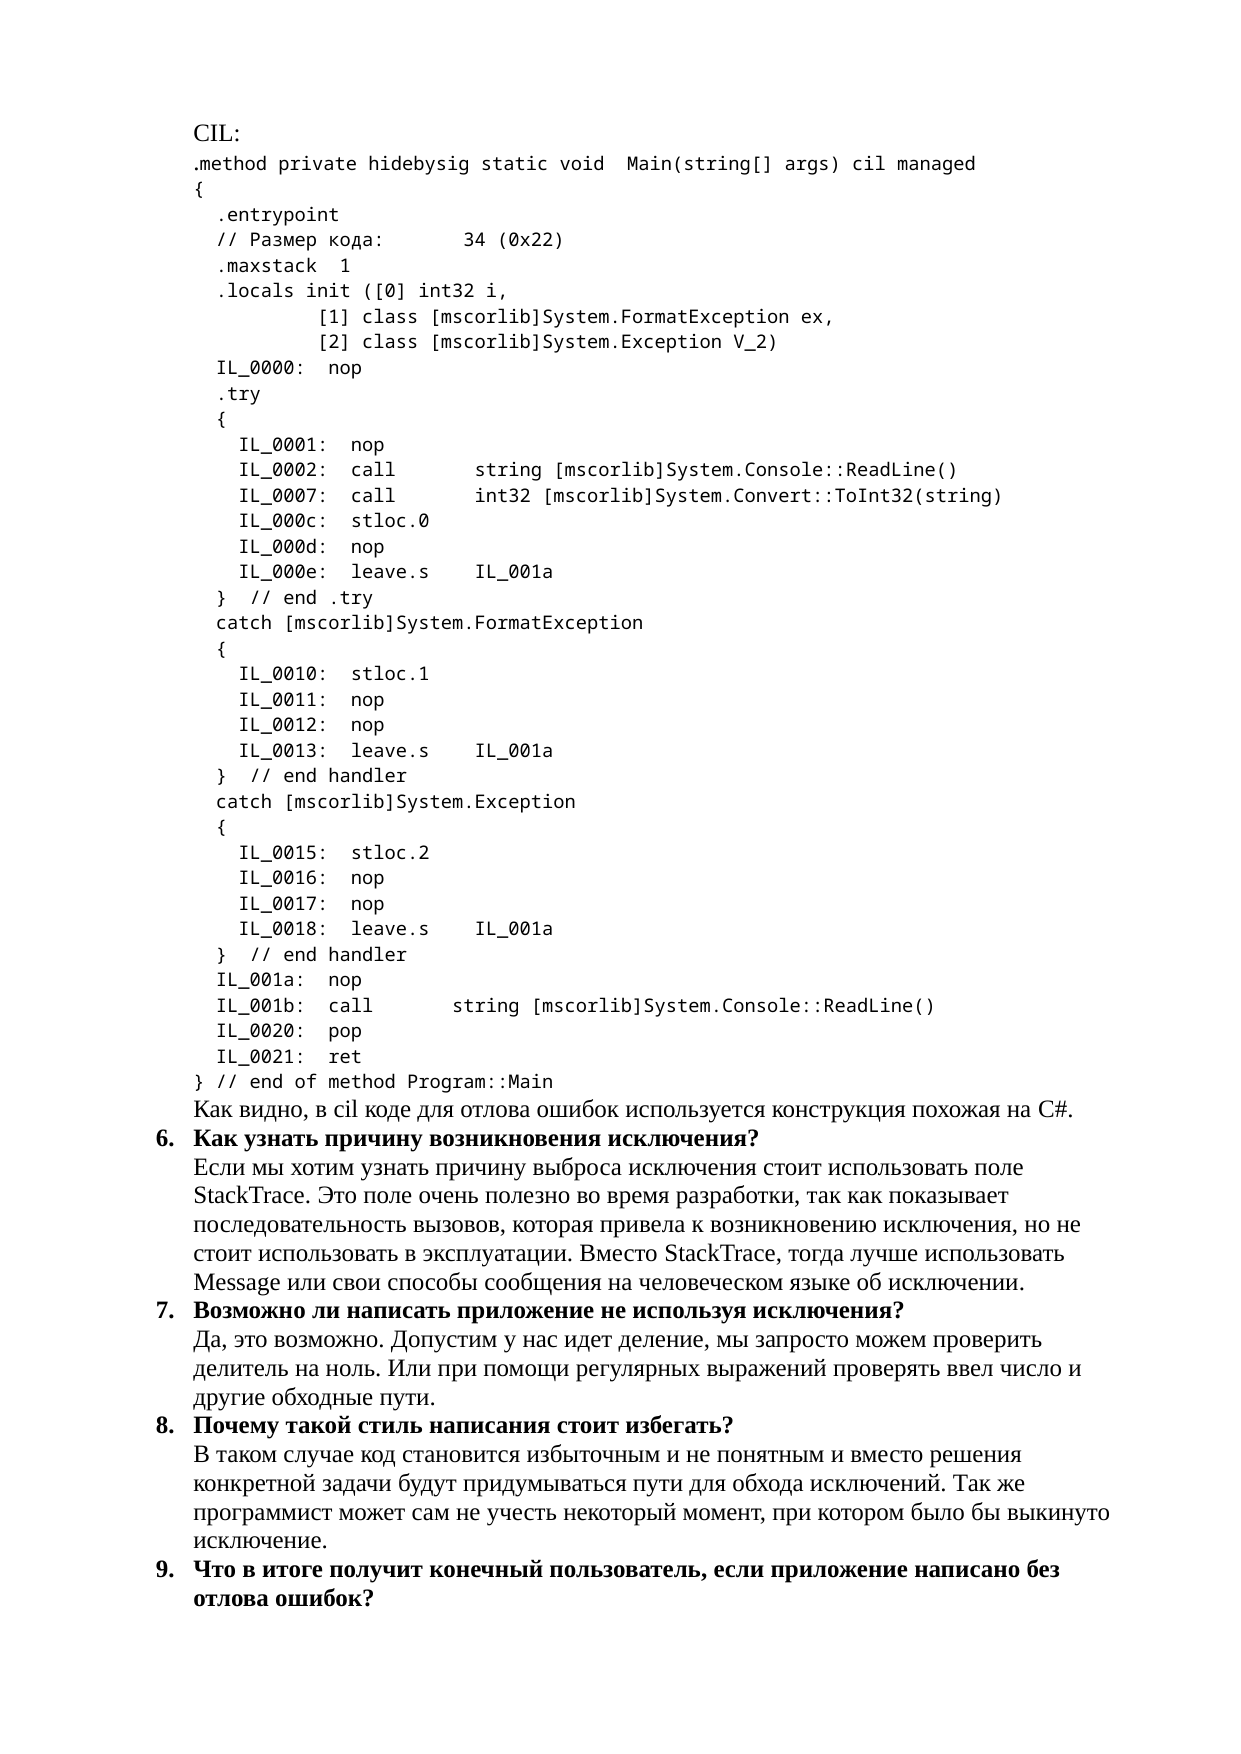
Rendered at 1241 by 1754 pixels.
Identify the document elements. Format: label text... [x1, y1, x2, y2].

text } // end handler [193, 941, 1122, 967]
list Почему такой стиль написания стоит избегать? [156, 1411, 1122, 1439]
text IL_0016: nop [193, 865, 1122, 890]
list Что в итоге получит конечный пользователь, если приложение написано без отлова ошибок? [156, 1554, 1122, 1612]
list Если мы хотим узнать причину выброса исключения стоит использовать поле StackTrace. Это поле очень полезно во время разработки, так как показывает последовательность вызовов, которая привела к возникновению исключения, но не стоит использовать в эксплуатации. Вместо StackTrace, тогда лучше использовать Message или свои способы сообщения на человеческом языке об исключении. [156, 1152, 1122, 1296]
text { [193, 635, 1122, 661]
text catch [mscorlib]System.FormatException [193, 609, 1122, 635]
text [2] class [mscorlib]System.Exception V_2) [193, 329, 1122, 354]
text IL_0018: leave.s IL_001a [193, 916, 1122, 941]
text IL_0021: ret [193, 1043, 1122, 1069]
text .maxstack 1 [193, 252, 1122, 278]
list В таком случае код становится избыточным и не понятным и вместо решения конкретной задачи будут придумываться пути для обхода исключений. Так же программист может сам не учесть некоторый момент, при котором было бы выкинуто исключение. [156, 1439, 1122, 1554]
text IL_0010: stloc.1 [193, 661, 1122, 686]
text { [193, 405, 1122, 431]
text IL_0011: nop [193, 686, 1122, 712]
text .locals init ([0] int32 i, [193, 278, 1122, 303]
list Возможно ли написать приложение не используя исключения? [156, 1296, 1122, 1324]
text IL_001a: nop [193, 967, 1122, 992]
text [1] class [mscorlib]System.FormatException ex, [193, 303, 1122, 329]
text IL_0000: nop [193, 354, 1122, 380]
text } // end of method Program::Main [193, 1069, 1122, 1094]
text .entrypoint [193, 201, 1122, 227]
list Да, это возможно. Допустим у нас идет деление, мы запросто можем проверить делитель на ноль. Или при помощи регулярных выражений проверять ввел число и другие обходные пути. [156, 1324, 1122, 1411]
text IL_0015: stloc.2 [193, 839, 1122, 865]
text { [193, 814, 1122, 839]
text } // end handler [193, 763, 1122, 788]
text .try [193, 380, 1122, 405]
text } // end .try [193, 584, 1122, 609]
text IL_0012: nop [193, 712, 1122, 737]
text Как видно, в cil коде для отлова ошибок используется конструкция похожая на C#. [193, 1094, 1122, 1123]
text .method private hidebysig static void Main(string[] args) cil managed [193, 147, 1122, 176]
text IL_0002: call string [mscorlib]System.Console::ReadLine() [193, 456, 1122, 482]
text IL_0007: call int32 [mscorlib]System.Convert::ToInt32(string) [193, 482, 1122, 507]
text // Размер кода: 34 (0x22) [193, 227, 1122, 252]
text IL_000c: stloc.0 [193, 507, 1122, 533]
text IL_0017: nop [193, 890, 1122, 916]
text IL_0013: leave.s IL_001a [193, 737, 1122, 763]
text IL_0001: nop [193, 431, 1122, 456]
text IL_0020: pop [193, 1018, 1122, 1043]
text CIL: [193, 118, 1122, 147]
text IL_001b: call string [mscorlib]System.Console::ReadLine() [193, 992, 1122, 1018]
text IL_000d: nop [193, 533, 1122, 558]
text { [193, 176, 1122, 201]
text catch [mscorlib]System.Exception [193, 788, 1122, 814]
text IL_000e: leave.s IL_001a [193, 558, 1122, 584]
list Как узнать причину возникновения исключения? [156, 1123, 1122, 1152]
